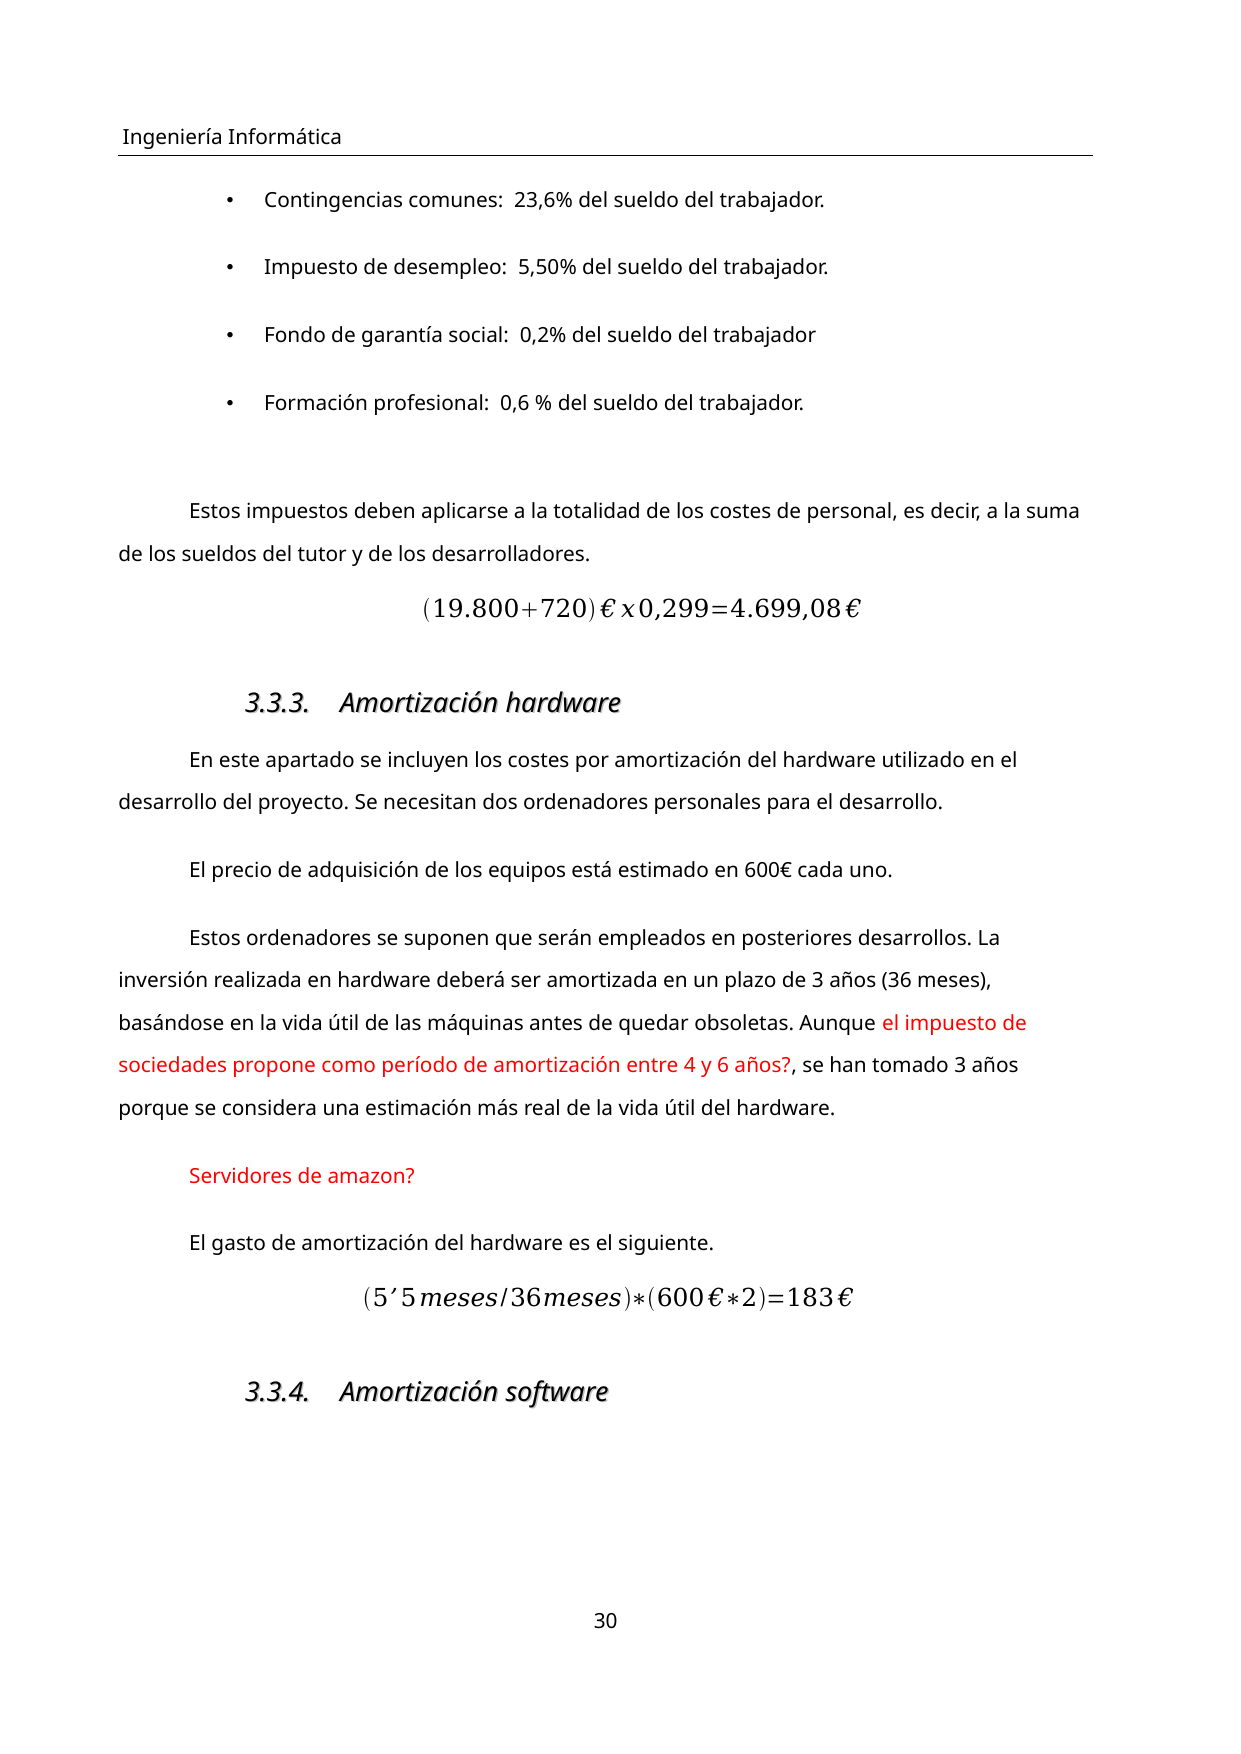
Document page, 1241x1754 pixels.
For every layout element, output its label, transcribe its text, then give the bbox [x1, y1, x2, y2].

text Estos ordenadores se suponen que serán empleados en posteriores desarrollos. La inversión realizada en hardware deberá ser amortizada en un plazo de 3 años (36 meses), basándose en la vida útil de las máquinas antes de quedar obsoletas. Aunque el impuesto de sociedades propone como período de amortización entre 4 y 6 años?, se han tomado 3 años porque se considera una estimación más real de la vida útil del hardware. [118, 923, 1093, 1122]
text En este apartado se incluyen los costes por amortización del hardware utilizado en el desarrollo del proyecto. Se necesitan dos ordenadores personales para el desarrollo. [118, 745, 1093, 816]
text Servidores de amazon? [118, 1161, 1093, 1189]
list Formación profesional: 0,6 % del sueldo del trabajador. [156, 388, 1093, 416]
text Estos impuestos deben aplicarse a la totalidad de los costes de personal, es decir, a la suma de los sueldos del tutor y de los desarrolladores. [118, 497, 1093, 568]
subtitle Amortización hardware [310, 683, 1093, 720]
text El precio de adquisición de los equipos está estimado en 600€ cada uno. [118, 855, 1093, 883]
list Impuesto de desempleo: 5,50% del sueldo del trabajador. [156, 252, 1093, 281]
list Fondo de garantía social: 0,2% del sueldo del trabajador [156, 320, 1093, 348]
subtitle Amortización software [310, 1372, 1093, 1409]
list Contingencias comunes: 23,6% del sueldo del trabajador. [156, 185, 1093, 213]
text El gasto de amortización del hardware es el siguiente. [118, 1228, 1093, 1257]
